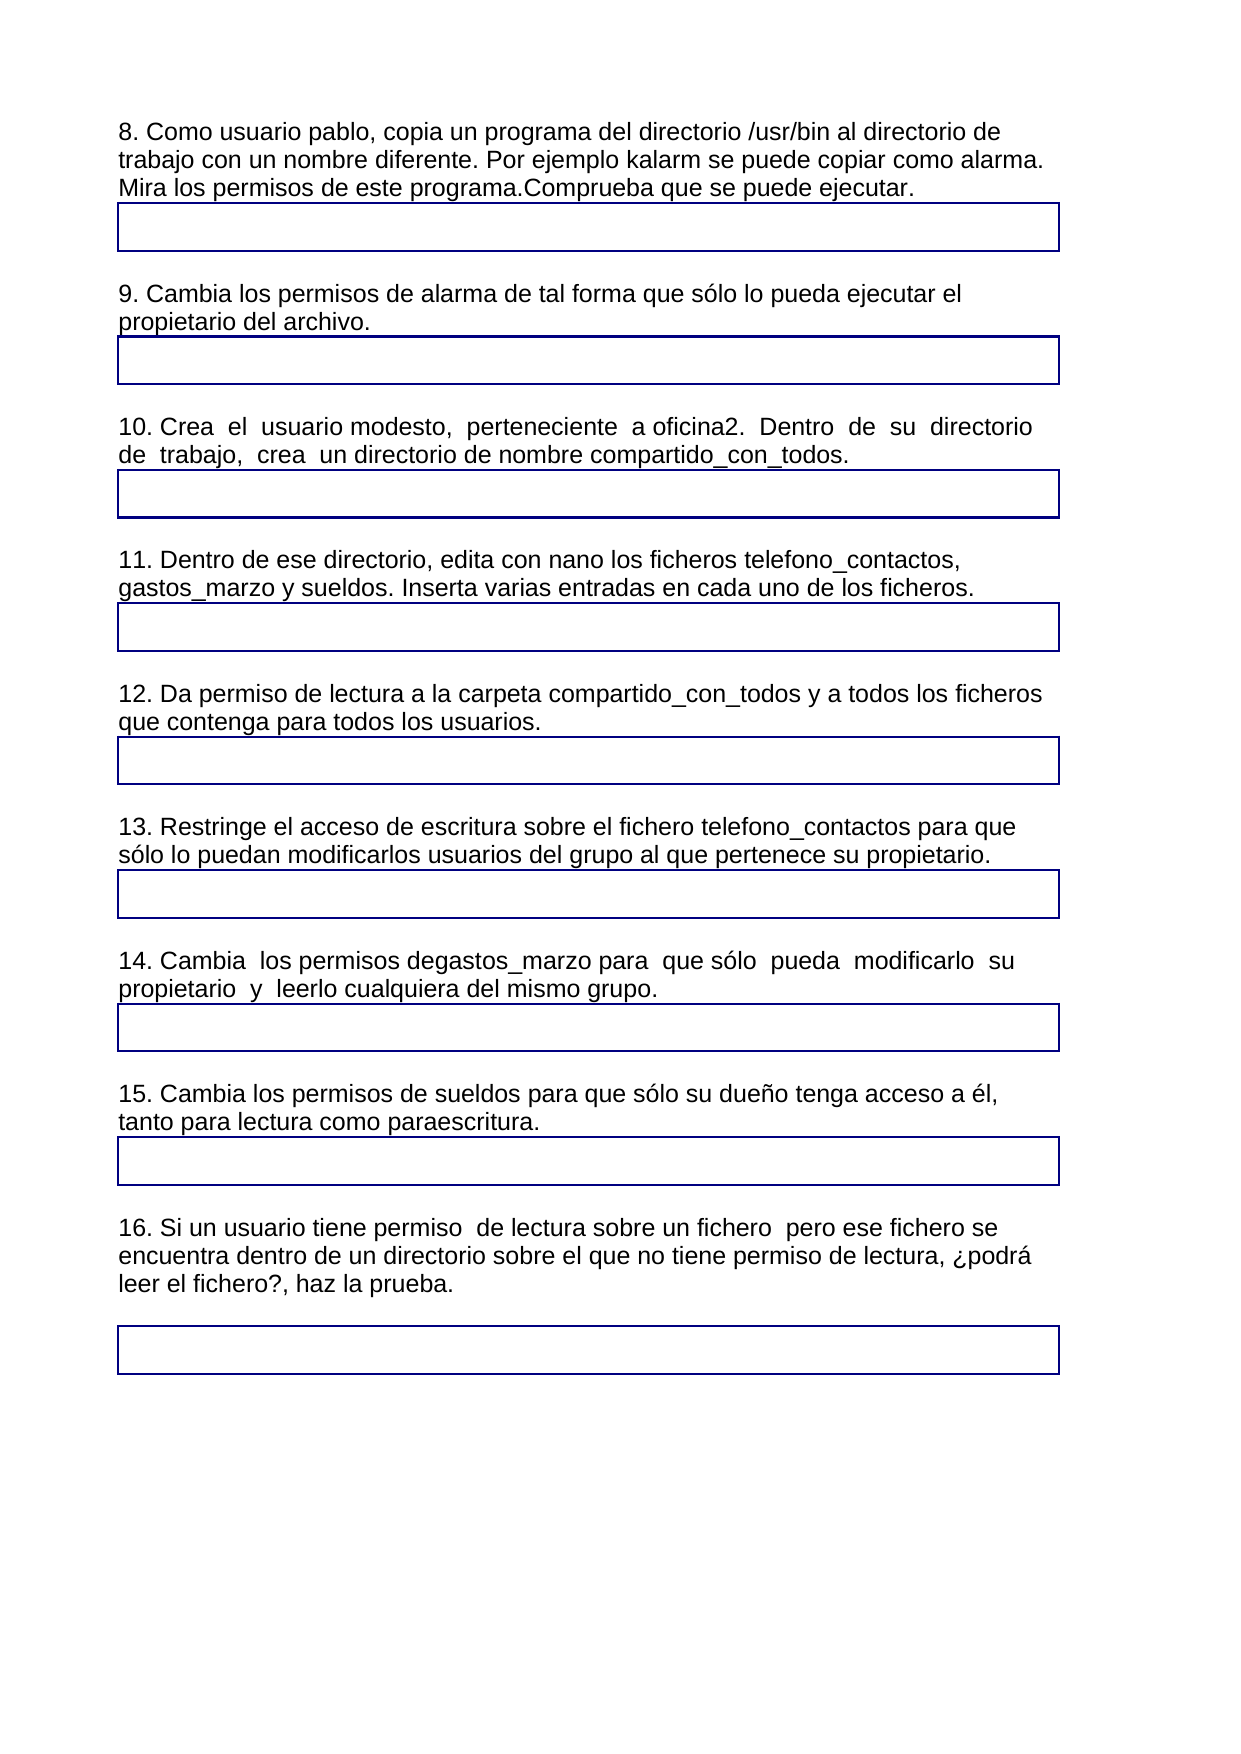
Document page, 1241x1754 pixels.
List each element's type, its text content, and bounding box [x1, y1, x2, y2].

table_header [119, 1005, 1058, 1050]
table_header [119, 871, 1058, 917]
table_header [119, 338, 1058, 383]
table_header [119, 738, 1058, 783]
table_header [119, 204, 1058, 249]
text 10. Crea el usuario modesto, perteneciente a oficina2. Dentro de su directorio de trabajo, crea un directorio de nombre compartido_con_todos. [118, 413, 1059, 469]
text 8. Como usuario pablo, copia un programa del directorio /usr/bin al directorio de trabajo con un nombre diferente. Por ejemplo kalarm se puede copiar como alarma. Mira los permisos de este programa.Comprueba que se puede ejecutar. [118, 118, 1059, 202]
table_header [119, 1138, 1058, 1183]
text 9. Cambia los permisos de alarma de tal forma que sólo lo pueda ejecutar el propietario del archivo. [118, 279, 1059, 335]
text 12. Da permiso de lectura a la carpeta compartido_con_todos y a todos los ficheros que contenga para todos los usuarios. [118, 680, 1059, 736]
text 11. Dentro de ese directorio, edita con nano los ficheros telefono_contactos, gastos_marzo y sueldos. Inserta varias entradas en cada uno de los ficheros. [118, 546, 1059, 602]
table_header [119, 604, 1058, 650]
table_header [119, 1327, 1058, 1373]
text 13. Restringe el acceso de escritura sobre el fichero telefono_contactos para que sólo lo puedan modificarlos usuarios del grupo al que pertenece su propietario. [118, 813, 1059, 869]
table_header [119, 471, 1058, 516]
text 15. Cambia los permisos de sueldos para que sólo su dueño tenga acceso a él, tanto para lectura como paraescritura. [118, 1080, 1059, 1136]
text 16. Si un usuario tiene permiso de lectura sobre un fichero pero ese fichero se encuentra dentro de un directorio sobre el que no tiene permiso de lectura, ¿podrá leer el fichero?, haz la prueba. [118, 1213, 1059, 1297]
text 14. Cambia los permisos degastos_marzo para que sólo pueda modificarlo su propietario y leerlo cualquiera del mismo grupo. [118, 947, 1059, 1002]
